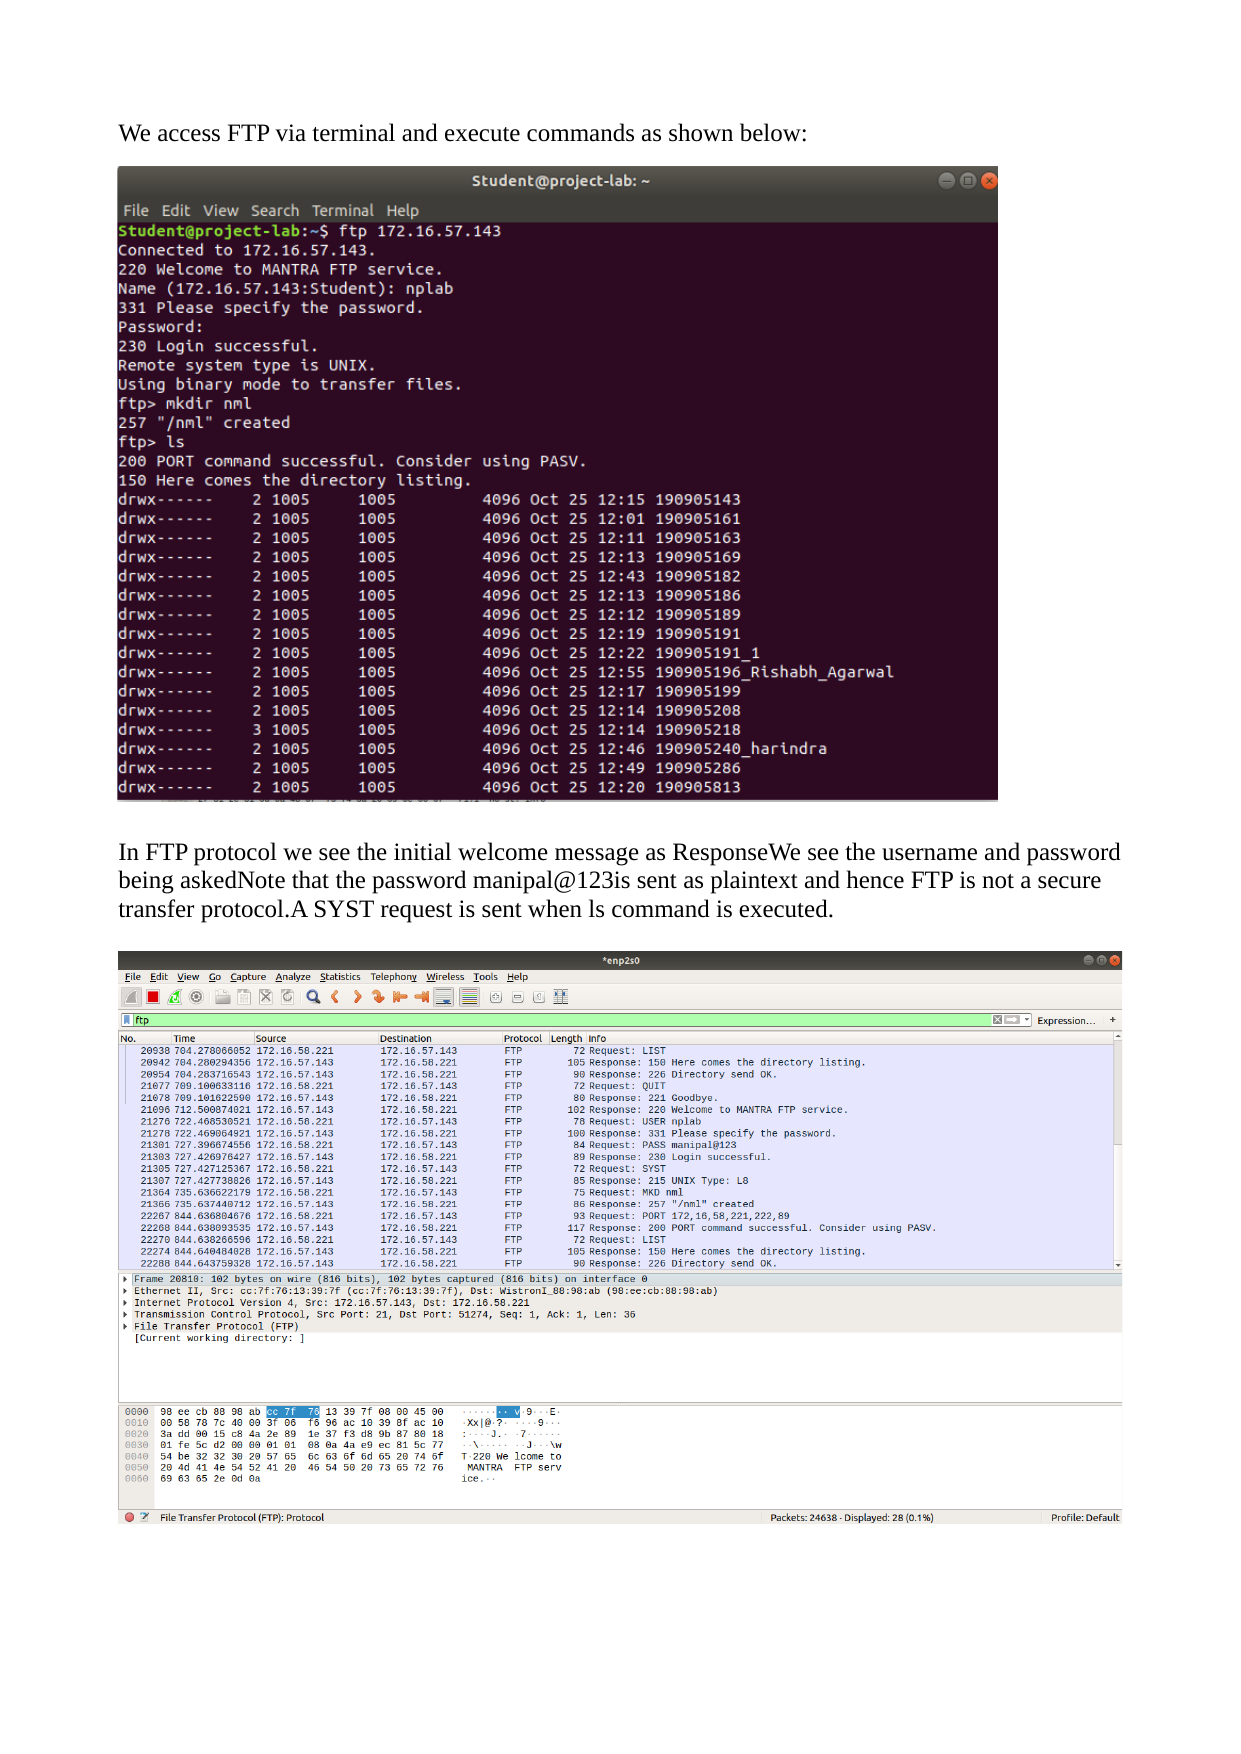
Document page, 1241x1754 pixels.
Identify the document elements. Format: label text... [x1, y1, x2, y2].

picture [117, 166, 998, 802]
text We access FTP via terminal and execute commands as shown below: [118, 118, 1122, 147]
picture [118, 951, 1123, 1524]
text In FTP protocol we see the initial welcome message as ResponseWe see the username and password being askedNote that the password manipal@123is sent as plaintext and hence FTP is not a secure transfer protocol.A SYST request is sent when ls command is executed. [118, 837, 1122, 923]
